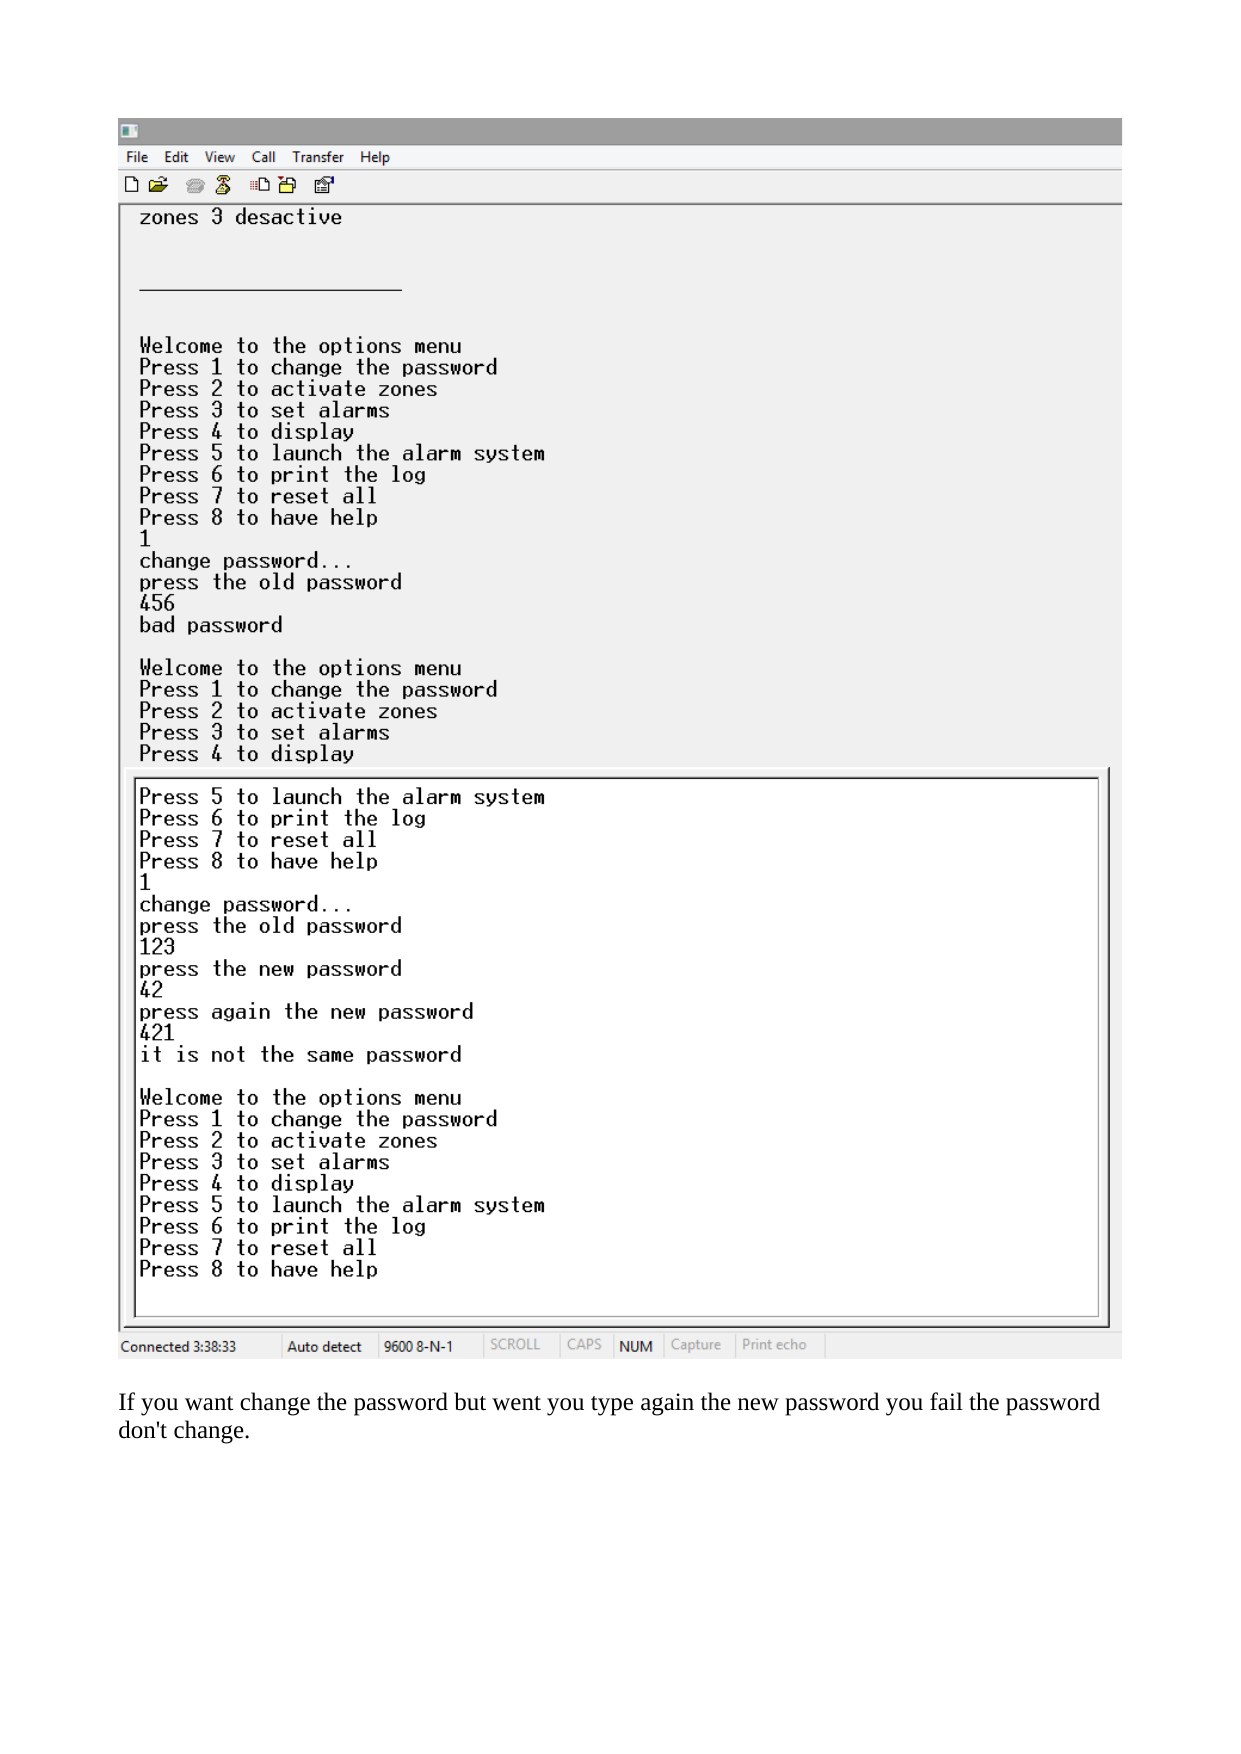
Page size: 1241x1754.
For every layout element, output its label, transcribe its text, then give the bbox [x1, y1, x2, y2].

picture [118, 118, 1123, 1359]
text If you want change the password but went you type again the new password you fail the password don't change. [118, 1387, 1122, 1444]
